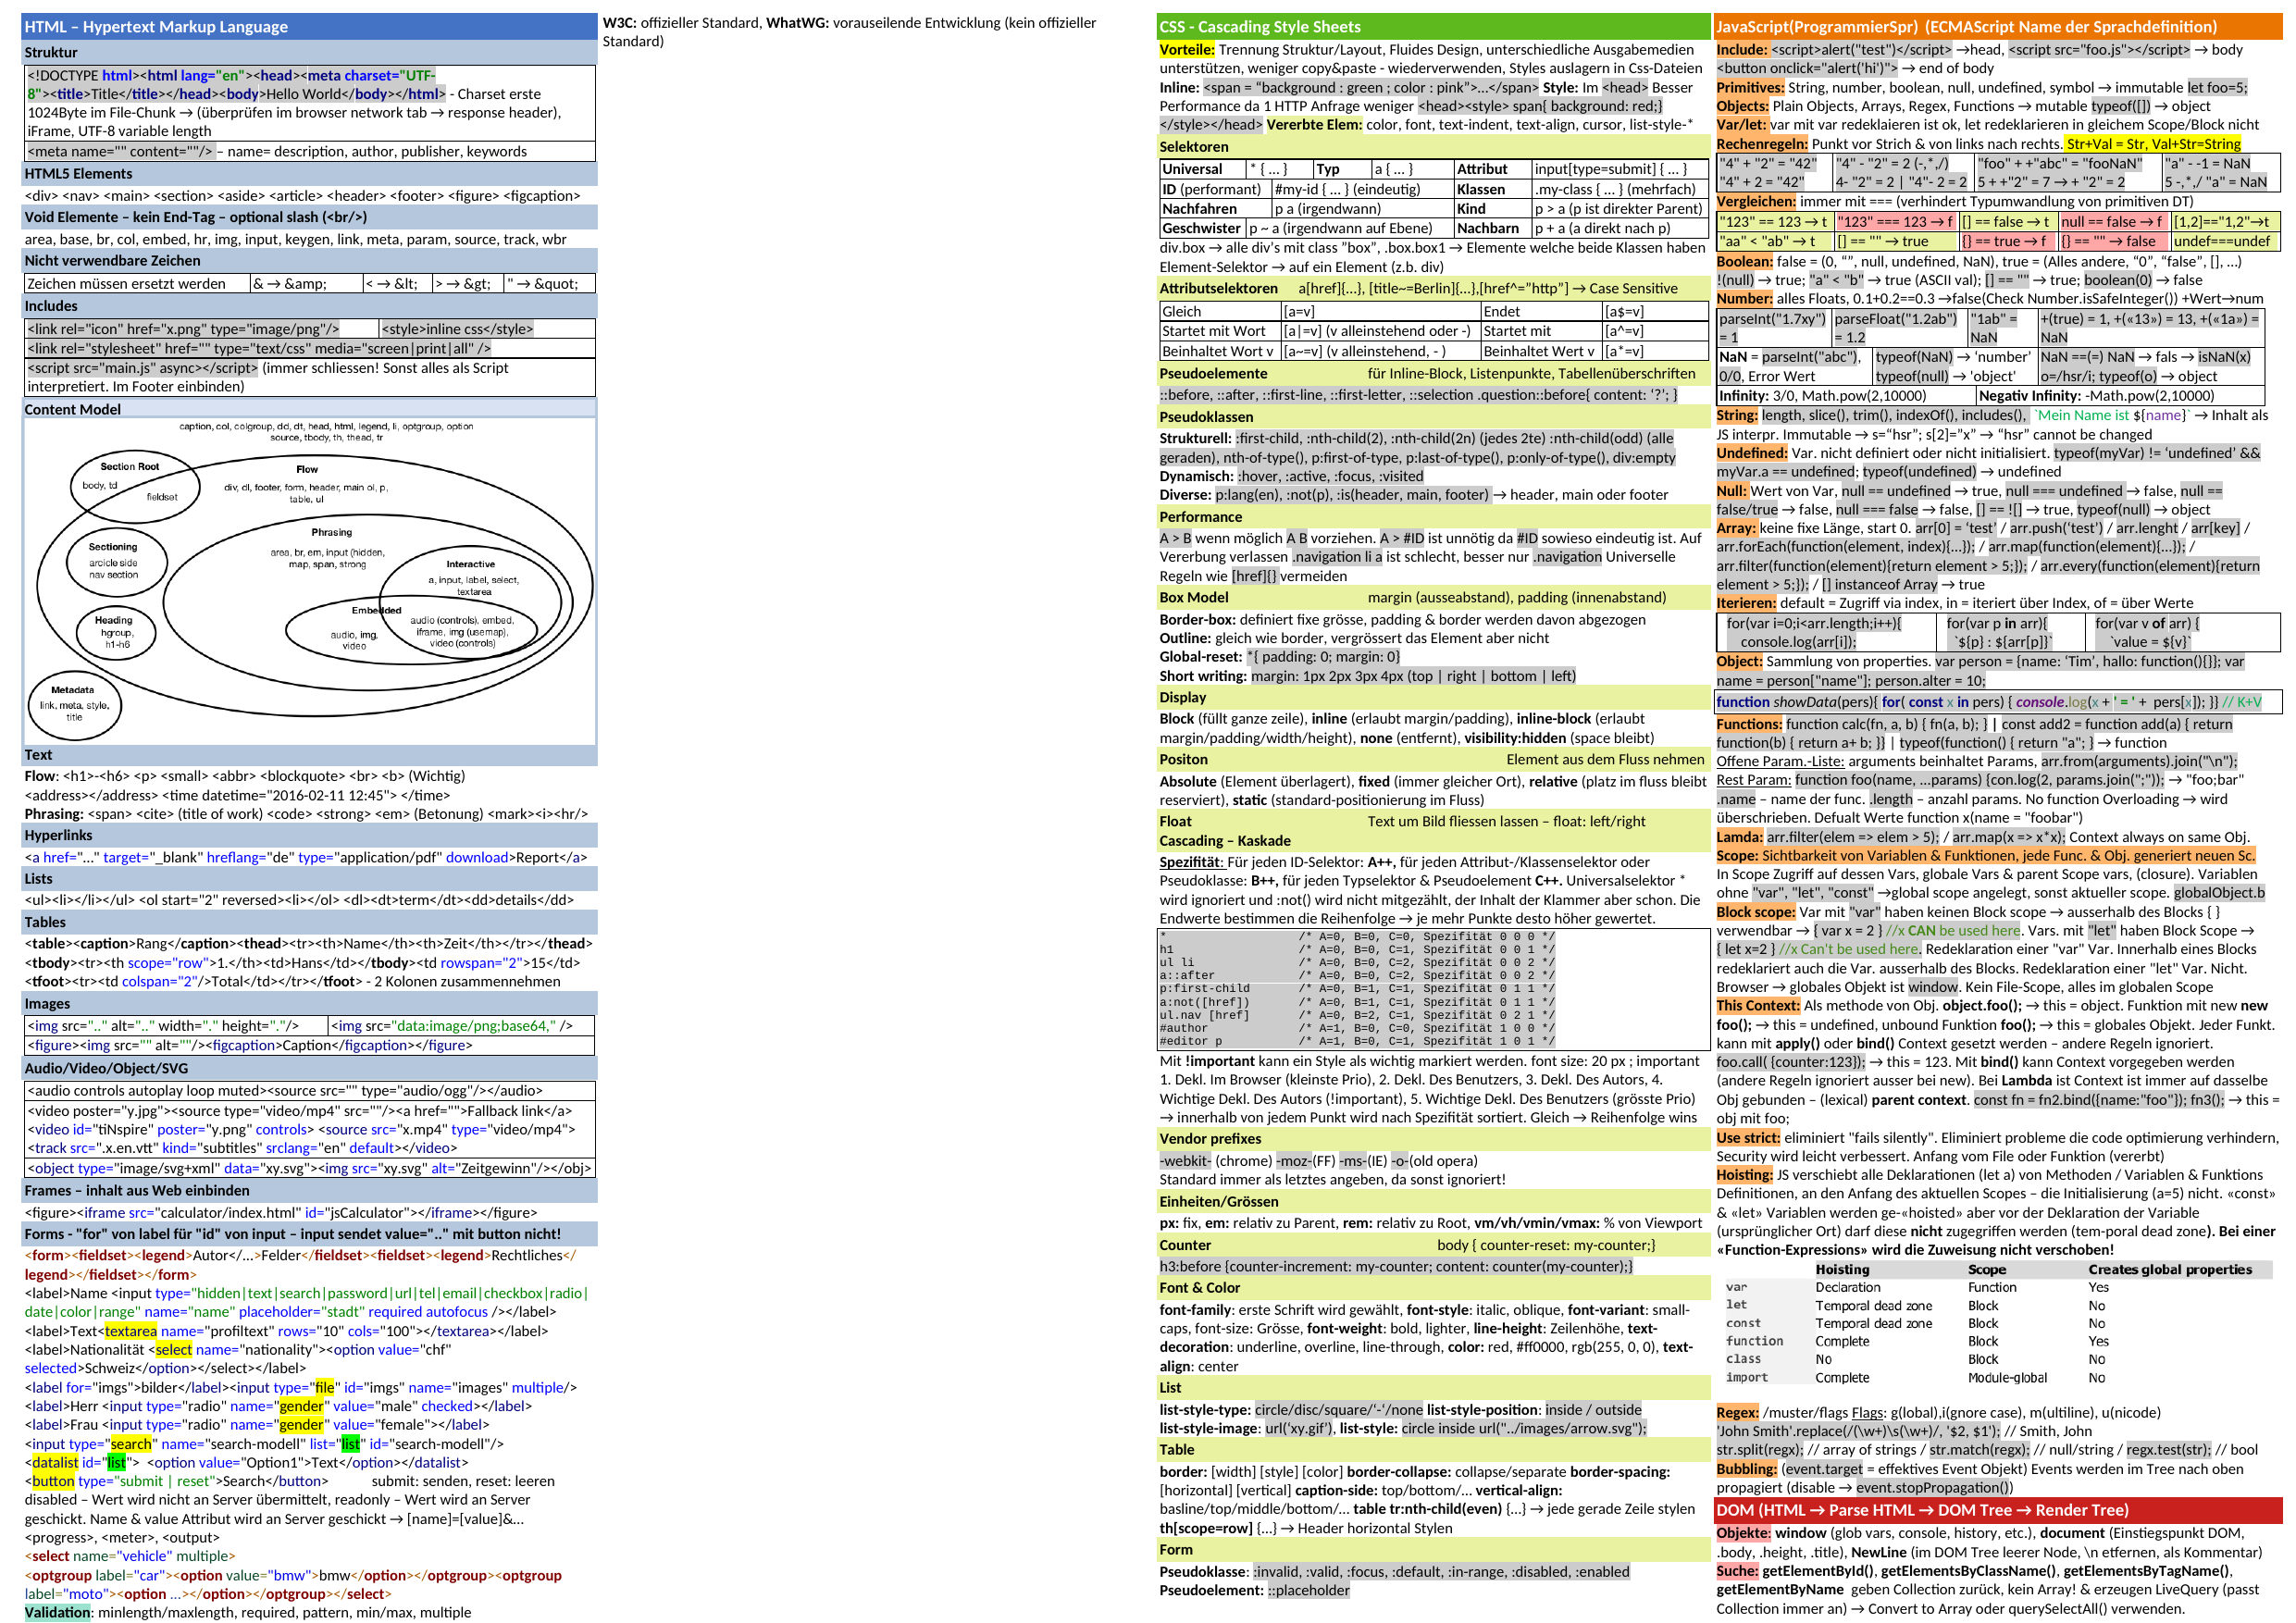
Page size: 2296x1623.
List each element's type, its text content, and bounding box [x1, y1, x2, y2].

text * /* A=0, B=0, C=0, Spezifität 0 0 0 */ [1158, 929, 1710, 944]
text Block scope: Var mit "var" haben keinen Block scope → ausserhalb des Blocks { } verwendbar → { var x = 2 } //x CAN be used here. Vars. mit "let" haben Block Scope → { let x=2 } //x Can't be used here. Redeklaration einer "var" Var. Innerhalb eines Blocks redeklariert auch die Var. ausserhalb des Blocks. Redeklaration einer "let" Var. Nicht. Browser → globales Objekt ist window. Kein File-Scope, alles im globalen Scope [1717, 902, 2280, 997]
text Diverse: p:lang(en), :not(p), :is(header, main, footer) → header, main oder footer [1160, 485, 1708, 504]
text Suche: getElementById(), getElementsByClassName(), getElementsByTagName(), getElementByName geben Collection zurück, kein Array! & erzeugen LiveQuery (passt Collection immer an) → Convert to Array oder querySelectAll() verwenden. [1717, 1561, 2280, 1617]
text <tfoot><tr><td colspan="2"/>Total</td></tr></tfoot> - 2 Kolonen zusammennehmen [25, 972, 595, 991]
text Short writing: margin: 1px 2px 3px 4px (top | right | bottom | left) [1576, 666, 1708, 685]
text Block (füllt ganze zeile), inline (erlaubt margin/padding), inline-block (erlaubt margin/padding/width/height), none (entfernt), visibility:hidden (space bleibt) [1160, 710, 1708, 747]
text Vergleichen: immer mit === (verhindert Typumwandlung von primitiven DT) [1717, 192, 2280, 211]
table_cell <figure><img src="" alt=""/><figcaption>Caption</figcaption></figure> [25, 1036, 594, 1055]
subtitle HTML5 Elements [25, 165, 595, 183]
text <a href="…" target="_blank" hreflang="de" type="application/pdf" download>Report</a> [25, 848, 595, 866]
text px: fix, em: relativ zu Parent, rem: relativ zu Root, vm/vh/vmin/vmax: % von Viewport [1160, 1213, 1708, 1233]
text Pseudoelement: ::placeholder [1350, 1580, 1708, 1599]
table_header [a=v] [1282, 302, 1481, 320]
text !(null) → true; "a" < "b" → true (ASCII val); [] == "" → true; boolean(0) → false [2153, 270, 2280, 289]
subtitle Frames – inhalt aus Web einbinden [25, 1181, 595, 1200]
subtitle Content Model [25, 400, 595, 415]
subtitle Cascading – Kaskade [1160, 828, 1708, 849]
table_cell ID (performant) [1160, 180, 1272, 198]
table_header "1ab" = NaN [1997, 309, 2038, 346]
text str.split(regx); // array of strings / str.match(regx); // null/string / regx.test(str); // bool [2030, 1441, 2127, 1459]
table_cell [a|=v] (v alleinstehend oder -) [1282, 322, 1481, 341]
text Primitives: String, number, boolean, null, undefined, symbol → immutable let foo=5; [1717, 78, 2188, 96]
subtitle Void Elemente – kein End-Tag – optional slash (<br/>) [25, 208, 595, 227]
text propagiert (disable → event.stopPropagation()) [2009, 1478, 2280, 1497]
text <tbody><tr><th scope="row">1.</th><td>Hans</td></tbody><td rowspan="2">15</td> [25, 953, 595, 972]
text <button type="submit | reset">Search</button> submit: senden, reset: leeren [25, 1471, 595, 1491]
table_cell Nachfahren [1160, 199, 1272, 217]
text Standard immer als letztes angeben, da sonst ignoriert! [1160, 1170, 1708, 1189]
subtitle Einheiten/Grössen [1160, 1192, 1708, 1210]
table_cell <object type="image/svg+xml" data="xy.svg"><img src="xy.svg" alt="Zeitgewinn"/></obj> [25, 1158, 595, 1177]
subtitle Text [25, 745, 595, 763]
subtitle DOM (HTML → Parse HTML → DOM Tree → Render Tree) [1717, 1500, 2280, 1521]
table_cell Geschwister [1160, 218, 1246, 238]
table_cell p a (irgendwann) [1272, 199, 1454, 217]
text Spezifität: Für jeden ID-Selektor: A++, für jeden Attribut-/Klassenselektor oder Pseudoklasse: B++, für jeden Typselektor & Pseudoelement C++. Universalselektor * wird ignoriert und :not() wird nicht mitgezählt, der Inhalt der Klammer aber schon. Die Endwerte bestimmen die Reihenfolge → je mehr Punkte desto höher gewertet. [1160, 852, 1708, 928]
table_cell <link rel="stylesheet" href="" type="text/css" media="screen|print|all" /> [491, 339, 595, 357]
text <label>Nationalität <select name="nationality"><option value="chf" selected>Schweiz</option></select></label> [25, 1340, 595, 1378]
text 1. Dekl. Im Browser (kleinste Prio), 2. Dekl. Des Benutzers, 3. Dekl. Des Autors, 4. Wichtige Dekl. Des Autors (!important), 5. Wichtige Dekl. Des Benutzers (grösste Prio) → innerhalb von jedem Punkt wird nach Spezifität sortiert. Gleich → Reihenfolge wins [1160, 1071, 1708, 1127]
text -webkit- (chrome) -moz-(FF) -ms-(IE) -o-(old opera) [1211, 1151, 1276, 1170]
table_header <img src=".." alt=".." width="." height="."/> [25, 1016, 328, 1035]
text <label for="imgs">bilder</label><input type="file" id="imgs" name="images" multiple/> [25, 1378, 595, 1396]
text font-family: erste Schrift wird gewählt, font-style: italic, oblique, font-variant: small-caps, font-size: Grösse, font-weight: bold, lighter, line-height: Zeilenhöhe, text-decoration: underline, overline, line-through, color: red, #ff0000, rgb(255, 0, 0), text-align: center [1160, 1300, 1708, 1375]
table_header Endet [1482, 302, 1602, 320]
subtitle Display [1160, 688, 1708, 706]
table_header parseFloat("1.2ab") = 1.2 [1866, 309, 1967, 346]
text Pseudoklasse: :invalid, :valid, :focus, :default, :in-range, :disabled, :enabled [1160, 1562, 1253, 1580]
text border: [width] [style] [color] border-collapse: collapse/separate border-spacing: [horizontal] [vertical] caption-side: top/bottom/… vertical-align: basline/top/middle/bottom/… table tr:nth-child(even) {…} → jede gerade Zeile stylen [1160, 1462, 1708, 1518]
subtitle Hyperlinks [25, 826, 595, 845]
table_header parseInt("1.7xy") = 1 [1738, 309, 1831, 346]
text Flow: <h1>-<h6> <p> <small> <abbr> <blockquote> <br> <b> (Wichtig) <address></address> <time datetime="2016-02-11 12:45"> </time> [25, 766, 595, 804]
subtitle Attributselektoren a[href]{…}, [title~=Berlin]{…},[href^=”http”] → Case Sensitive [1160, 279, 1708, 298]
text Null: Wert von Var, null == undefined → true, null === undefined → false, null == false/true → false, null === false → false, [] == ![] → true, typeof(null) → object [1918, 481, 2005, 518]
text Hoisting: JS verschiebt alle Deklarationen (let a) von Methoden / Variablen & Funktions Definitionen, an den Anfang des aktuellen Scopes – die Initialisierung (a=5) nicht. «const» & «let» Variablen werden ge-«hoisted» aber vor der Deklaration der Variable (ursprünglicher Ort) darf diese nicht zugegriffen werden (tem-poral dead zone). Bei einer «Function-Expressions» wird die Zuweisung nicht verschoben! [1717, 1165, 2280, 1259]
table_header Attribut [1455, 160, 1532, 179]
table_cell <video poster="y.jpg"><source type="video/mp4" src=""/><a href="">Fallback link</a> <video id="tiNspire" poster="y.png" controls> <source src="x.mp4" type="video/mp4"> <track src=".x.en.vtt" kind="subtitles" srclang="en" default></video> [25, 1101, 595, 1158]
text <figure><iframe src="calculator/index.html" id="jsCalculator"></iframe></figure> [25, 1203, 595, 1221]
table_header Universal [1160, 160, 1246, 179]
subtitle Forms - "for" von label für "id" von input – input sendet value=".." mit button nicht! [25, 1224, 595, 1243]
text Vorteile: Trennung Struktur/Layout, Fluides Design, unterschiedliche Ausgabemedien unterstützen, weniger copy&paste - wiederverwenden, Styles auslagern in Css-Dateien [1160, 40, 1708, 78]
text disabled – Wert wird nicht an Server übermittelt, readonly – Wert wird an Server geschickt. Name & value Attribut wird an Server geschickt → [name]=[value]&… <progress>, <meter>, <output> [25, 1491, 595, 1547]
table_header for(var i=0;i<arr.length;i++){ console.log(arr[i]); [1856, 613, 1936, 651]
table_cell typeof(NaN) → ‘number’ typeof(null) → 'object' [1949, 348, 2038, 385]
table_header "4" - "2" = 2 (-,*,/) 4- "2" = 2 | "4"- 2 = 2 [1949, 154, 1974, 192]
text h3:before {counter-increment: my-counter; content: counter(my-counter);} [1633, 1257, 1708, 1275]
table_cell NaN ==(=) NaN → fals → isNaN(x) o=/hsr/i; typeof(o) → object [2135, 348, 2265, 385]
picture [1724, 1259, 2274, 1384]
table_header " → &quot; [504, 274, 595, 292]
table_header <audio controls autoplay loop muted><source src="" type="audio/ogg"/></audio> [25, 1082, 595, 1100]
table_header for(var p in arr){ `${p} : ${arr[p]}` [2048, 613, 2085, 651]
text list-style-type: circle/disc/square/‘-‘/none list-style-position: inside / outside [1160, 1400, 1255, 1419]
text Validation: minlength/maxlength, required, pattern, min/max, multiple [25, 1604, 595, 1622]
text Strukturell: :first-child, :nth-child(2), :nth-child(2n) (jedes 2te) :nth-child(odd) (alle geraden), nth-of-type(), p:first-of-type, p:last-of-type(), p:only-of-type(), div:empty [1160, 428, 1708, 466]
subtitle Table [1160, 1441, 1708, 1459]
table_cell NaN = parseInt("abc"), 0/0, Error Wert [1718, 348, 1872, 385]
text <input type="search" name="search-modell" list="list" id="search-modell"/> [25, 1434, 595, 1453]
subtitle Images [25, 994, 595, 1012]
subtitle Struktur [25, 43, 595, 62]
text Dynamisch: :hover, :active, :focus, :visited [1424, 466, 1708, 485]
text <table><caption>Rang</caption><thead><tr><th>Name</th><th>Zeit</th></tr></thead> [25, 935, 595, 953]
subtitle Float Text um Bild fliessen lassen – float: left/right [1160, 812, 1708, 828]
text Functions: function calc(fn, a, b) { fn(a, b); } | const add2 = function add(a) { return function(b) { return a+ b; }} | typeof(function() { return "a"; } → function [2094, 714, 2280, 751]
text Rechenregeln: Punkt vor Strich & von links nach rechts. Str+Val = Str, Val+Str=String [1717, 134, 2280, 153]
text Objekte: window (glob vars, console, history, etc.), document (Einstiegspunkt DOM, .body, .height, .title), NewLine (im DOM Tree leerer Node, \n etfernen, als Kommentar) [1717, 1524, 2280, 1561]
table_header <!DOCTYPE html><html lang="en"><head><meta charset="UTF-8"><title>Title</title></head><body>Hello World</body></html> - Charset erste 1024Byte im File-Chunk → (überprüfen im browser network tab → response header), iFrame, UTF-8 variable length [25, 66, 595, 141]
text <form><fieldset><legend>Autor</...>Felder</fieldset><fieldset><legend>Rechtliches</legend></fieldset></form> [25, 1246, 595, 1283]
text Lamda: arr.filter(elem => elem > 5); / arr.map(x => x*x); Context always on same Obj. [2066, 827, 2280, 846]
text W3C: offizieller Standard, WhatWG: vorauseilende Entwicklung (kein offizieller Standard) [602, 13, 1151, 51]
table_header "a" - -1 = NaN 5 -,*,/ "a" = NaN [2251, 154, 2280, 192]
table_cell p > a (p ist direkter Parent) [1533, 199, 1708, 217]
subtitle Pseudoelemente für Inline-Block, Listenpunkte, Tabellenüberschriften [1160, 364, 1708, 382]
table_header [a$=v] [1603, 302, 1708, 320]
table_cell Startet mit [1482, 322, 1602, 341]
table_header "4" + "2" = "42" "4" + 2 = "42" [1805, 154, 1832, 192]
table_cell Klassen [1455, 180, 1532, 198]
text Border-box: definiert fixe grösse, padding & border werden davon abgezogen [1160, 610, 1708, 628]
text 'John Smith'.replace(/(\w+)\s(\w+)/, '$2, $1'); // Smith, John [2001, 1421, 2280, 1441]
subtitle CSS - Cascading Style Sheets [1160, 16, 1708, 37]
text Mit !important kann ein Style als wichtig markiert werden. font size: 20 px ; important [1160, 1051, 1708, 1071]
table_header "foo" + +"abc" = "fooNaN" 5 + +"2" = 7 → + "2" = 2 [2125, 154, 2162, 192]
table_cell #my-id { … } (eindeutig) [1272, 180, 1454, 198]
table_cell <script src="main.js" async></script> (immer schliessen! Sonst alles als Script interpretiert. Im Footer einbinden) [25, 359, 595, 396]
text <select name="vehicle" multiple> [25, 1547, 595, 1566]
text Scope: Sichtbarkeit von Variablen & Funktionen, jede Func. & Obj. generiert neuen Sc. [1717, 846, 2280, 864]
text Global-reset: *{ padding: 0; margin: 0} [1160, 647, 1708, 666]
text list-style-type: circle/disc/square/‘-‘/none list-style-position: inside / outside [1423, 1400, 1545, 1419]
table_header for(var v of arr) { `value = ${v}` [2191, 613, 2280, 651]
subtitle List [1160, 1379, 1708, 1397]
text Offene Param.-Liste: arguments beinhaltet Params, arr.from(arguments).join("\n"); [1717, 751, 2280, 771]
table_header Zeichen müssen ersetzt werden [25, 274, 250, 292]
table_cell Beinhaltet Wort v [1160, 341, 1281, 360]
text Object: Sammlung von properties. var person = {name: ‘Tim’, hallo: function(){}}; var name = person["name"]; person.alter = 10; [1717, 652, 1935, 671]
subtitle Pseudoklassen [1160, 407, 1708, 426]
text h1 /* A=0, B=0, C=1, Spezifität 0 0 1 */ [1160, 944, 1708, 957]
table_header <img src="data:image/png;base64," /> [329, 1016, 594, 1035]
text Boolean: false = (0, “”, null, undefined, NaN), true = (Alles andere, “0”, “false”, [], …) [1717, 252, 2280, 270]
text Pseudoklasse: :invalid, :valid, :focus, :default, :in-range, :disabled, :enabled [1631, 1562, 1708, 1580]
table_cell Infinity: 3/0, Math.pow(2,10000) [1718, 386, 1976, 404]
text !(null) → true; "a" < "b" → true (ASCII val); [] == "" → true; boolean(0) → false [1864, 270, 1985, 289]
text Regex: /muster/flags Flags: g(lobal),i(gnore case), m(ultiline), u(nicode) [1717, 1403, 2280, 1421]
text Rest Param: function foo(name, ...params) {con.log(2, params.join(";")); → "foo;bar" [2165, 771, 2280, 789]
subtitle Selektoren [1160, 137, 1708, 155]
table_cell Kind [1455, 199, 1532, 217]
text Include: <script>alert("test")</script> →head, <script src="foo.js"></script> → body <button onclick="alert('hi')"> → end of body [1717, 40, 2280, 78]
text <datalist id="list"> <option value="Option1">Text</option></datalist> [25, 1453, 595, 1471]
text Element-Selektor → auf ein Element (z.b. div) [1160, 257, 1708, 276]
subtitle Lists [25, 869, 595, 888]
text Null: Wert von Var, null == undefined → true, null === undefined → false, null == false/true → false, null === false → false, [] == ![] → true, typeof(null) → object [2127, 481, 2280, 518]
text ul.nav [href] /* A=0, B=2, C=1, Spezifität 0 2 1 */ [1160, 1010, 1708, 1022]
text This Context: Als methode von Obj. object.foo(); → this = object. Funktion mit new new foo(); → this = undefined, unbound Funktion foo(); → this = globales Objekt. Jeder Funkt. kann mit apply() oder bind() Context gesetzt werden – andere Regeln ignoriert. foo.call( {counter:123}); → this = 123. Mit bind() kann Context vorgegeben werden (andere Regeln ignoriert ausser bei new). Bei Lambda ist Context ist immer auf dasselbe Obj gebunden – (lexical) parent context. const fn = fn2.bind({name:"foo"}); fn3(); → this = obj mit foo; [1717, 997, 2280, 1128]
text Null: Wert von Var, null == undefined → true, null === undefined → false, null == false/true → false, null === false → false, [] == ![] → true, typeof(null) → object [1717, 481, 1842, 518]
subtitle Counter body { counter-reset: my-counter;} [1160, 1235, 1708, 1254]
subtitle Font & Color [1160, 1279, 1708, 1297]
subtitle Tables [25, 912, 595, 932]
table_cell [a*=v] [1603, 341, 1708, 360]
table_header Typ [1314, 160, 1371, 179]
text <label>Text<textarea name="profiltext" rows="10" cols="100"></textarea></label> [25, 1321, 595, 1340]
text Undefined: Var. nicht definiert oder nicht initialisiert. typeof(myVar) != ‘undefined’ && myVar.a == undefined; typeof(undefined) → undefined [1717, 443, 2280, 481]
text Object: Sammlung von properties. var person = {name: ‘Tim’, hallo: function(){}}; var name = person["name"]; person.alter = 10; [1986, 652, 2280, 689]
table_header [] == false → t [1960, 212, 2058, 230]
table_cell Nachbarn [1455, 218, 1532, 238]
text <label>Name <input type="hidden|text|search|password|url|tel|email|checkbox|radio| date|color|range" name="name" placeholder="stadt" required autofocus /></label> [25, 1283, 595, 1321]
text #author /* A=1, B=0, C=0, Spezifität 1 0 0 */ [1160, 1022, 1708, 1033]
text Rest Param: function foo(name, ...params) {con.log(2, params.join(";")); → "foo;bar" [1717, 771, 1795, 789]
text a::after /* A=0, B=0, C=2, Spezifität 0 0 2 */ [1160, 970, 1708, 983]
subtitle Form [1160, 1541, 1708, 1559]
text function showData(pers){ for( const x in pers) { console.log(x + ' = ' + pers[x]); }} // K+V [1715, 690, 2282, 713]
text propagiert (disable → event.stopPropagation()) [1717, 1478, 1856, 1497]
text area, base, br, col, embed, hr, img, input, keygen, link, meta, param, source, track, wbr [25, 229, 595, 248]
table_cell Beinhaltet Wert v [1482, 341, 1602, 360]
text -webkit- (chrome) -moz-(FF) -ms-(IE) -o-(old opera) [1409, 1151, 1708, 1170]
text str.split(regx); // array of strings / str.match(regx); // null/string / regx.test(str); // bool [1804, 1441, 1930, 1459]
text p:first-child /* A=0, B=1, C=1, Spezifität 0 1 1 */ [1160, 983, 1708, 997]
text Dynamisch: :hover, :active, :focus, :visited [1160, 466, 1237, 485]
text Objects: Plain Objects, Arrays, Regex, Functions → mutable typeof([]) → object [2151, 96, 2280, 115]
text Use strict: eliminiert "fails silently". Eliminiert probleme die code optimierung verhindern, Security wird leicht verbessert. Anfang vom File oder Funktion (vererbt) [1717, 1128, 2280, 1165]
subtitle Audio/Video/Object/SVG [25, 1059, 595, 1077]
text Short writing: margin: 1px 2px 3px 4px (top | right | bottom | left) [1160, 666, 1251, 685]
subtitle Performance [1160, 507, 1708, 526]
table_header & → &amp; [251, 274, 363, 292]
text th[scope=row] {…} → Header horizontal Stylen [1160, 1518, 1708, 1537]
text Objects: Plain Objects, Arrays, Regex, Functions → mutable typeof([]) → object [1717, 96, 2091, 115]
text Pseudoelement: ::placeholder [1160, 1580, 1268, 1599]
table_header input[type=submit] { … } [1533, 160, 1708, 179]
subtitle Includes [25, 296, 595, 316]
table_cell Startet mit Wort [1160, 322, 1281, 341]
table_header Gleich [1160, 302, 1281, 320]
subtitle Positon Element aus dem Fluss nehmen [1160, 750, 1708, 769]
picture [24, 418, 596, 745]
table_header [1,2]=="1,2"→t [2172, 212, 2280, 230]
table_cell [a~=v] (v alleinstehend, - ) [1282, 341, 1481, 360]
text #editor p /* A=1, B=0, C=1, Spezifität 1 0 1 */ [1158, 1033, 1710, 1050]
text Number: alles Floats, 0.1+0.2==0.3 →false(Check Number.isSafeInteger()) +Wert→num [1717, 289, 2280, 308]
text In Scope Zugriff auf dessen Vars, globale Vars & parent Scope vars, (closure). Variablen ohne "var", "let", "const" →global scope angelegt, sonst aktueller scope. globalObject.b [1717, 864, 2280, 902]
table_header <style>inline css</style> [534, 319, 595, 338]
text list-style-image: url(‘xy.gif’), list-style: circle inside url("../images/arrow.svg"); [1160, 1419, 1265, 1437]
text Phrasing: <span> <cite> (title of work) <code> <strong> <em> (Betonung) <mark><i><hr/> [25, 804, 595, 823]
subtitle HTML – Hypertext Markup Language [25, 16, 595, 37]
table_cell [a^=v] [1603, 322, 1708, 341]
text Var/let: var mit var redeklaieren ist ok, let redeklarieren in gleichem Scope/Block nicht [1717, 115, 2280, 134]
text Array: keine fixe Länge, start 0. arr[0] = ‘test’ / arr.push(‘test’) / arr.lenght / arr[key] / arr.forEach(function(element, index){…}); / arr.map(function(element){…}); / arr.filter(function(element){return element > 5;}); / arr.every(function(element){return element > 5;}); / [] instanceof Array → true [1938, 518, 2280, 594]
text <ul><li></li></ul> <ol start="2" reversed><li></ol> <dl><dt>term</dt><dd>details</dd> [25, 891, 595, 910]
text Outline: gleich wie border, vergrössert das Element aber nicht [1160, 628, 1708, 647]
table_cell p + a (a direkt nach p) [1533, 218, 1708, 238]
text div.box → alle div’s mit class ”box”, .box.box1 → Elemente welche beide Klassen haben [1160, 239, 1708, 257]
table_cell .my-class { … } (mehrfach) [1533, 180, 1708, 198]
table_header a { … } [1372, 160, 1454, 179]
text A > B wenn möglich A B vorziehen. A > #ID ist unnötig da #ID sowieso eindeutig ist. Auf Vererbung verlassen .navigation li a ist schlecht, besser nur .navigation Universelle Regeln wie [href]{} vermeiden [1160, 528, 1708, 585]
text Bubbling: (event.target = effektives Event Objekt) Events werden im Tree nach oben [1863, 1459, 2280, 1478]
table_cell p ~ a (irgendwann auf Ebene) [1247, 218, 1454, 238]
table_header "123" == 123 → t [1718, 212, 1834, 230]
table_header * { … } [1247, 160, 1313, 179]
text <optgroup label="car"><option value="bmw">bmw</option></optgroup><optgroup label="moto"><option ...></option></optgroup></select> [25, 1566, 595, 1604]
text <div> <nav> <main> <section> <aside> <article> <header> <footer> <figure> <figcaption> [25, 186, 595, 204]
text Inline: <span = “background : green ; color : pink”>…</span> Style: Im <head> Besser Performance da 1 HTTP Anfrage weniger <head><style> span{ background: red;} </style></head> Vererbte Elem: color, font, text-indent, text-align, cursor, list-style-* [1160, 78, 1708, 134]
text String: length, slice(), trim(), indexOf(), includes(), `Mein Name ist ${name}` → Inhalt als JS interpr. Immutable → s=“hsr”; s[2]=”x” → “hsr” cannot be changed [1717, 405, 2280, 443]
table_header > → &gt; [433, 274, 503, 292]
subtitle Vendor prefixes [1160, 1130, 1708, 1148]
text <label>Herr <input type="radio" name="gender" value="male" checked></label> <label>Frau <input type="radio" name="gender" value="female"></label> [25, 1396, 595, 1434]
text .name – name der func. .length – anzahl params. No function Overloading → wird überschrieben. Defualt Werte function x(name = "foobar") [1717, 789, 2280, 827]
table_header < → &lt; [364, 274, 432, 292]
subtitle JavaScript(ProgrammierSpr) (ECMAScript Name der Sprachdefinition) [1717, 16, 2280, 37]
subtitle Box Model margin (ausseabstand), padding (innenabstand) [1160, 588, 1708, 607]
text a:not([href]) /* A=0, B=1, C=1, Spezifität 0 1 1 */ [1160, 997, 1708, 1010]
text Iterieren: default = Zugriff via index, in = iteriert über Index, of = über Werte [1717, 594, 2280, 613]
table_header +(true) = 1, +(«13») = 13, +(«1a») = NaN [2067, 309, 2265, 346]
table_cell <meta name="" content=""/> – name= description, author, publisher, keywords [217, 142, 595, 160]
subtitle Nicht verwendbare Zeichen [25, 251, 595, 270]
text ul li /* A=0, B=0, C=2, Spezifität 0 0 2 */ [1160, 957, 1708, 970]
table_cell Negativ Infinity: -Math.pow(2,10000) [1977, 386, 2265, 404]
text Absolute (Element überlagert), fixed (immer gleicher Ort), relative (platz im fluss bleibt reserviert), static (standard-positionierung im Fluss) [1160, 772, 1708, 809]
